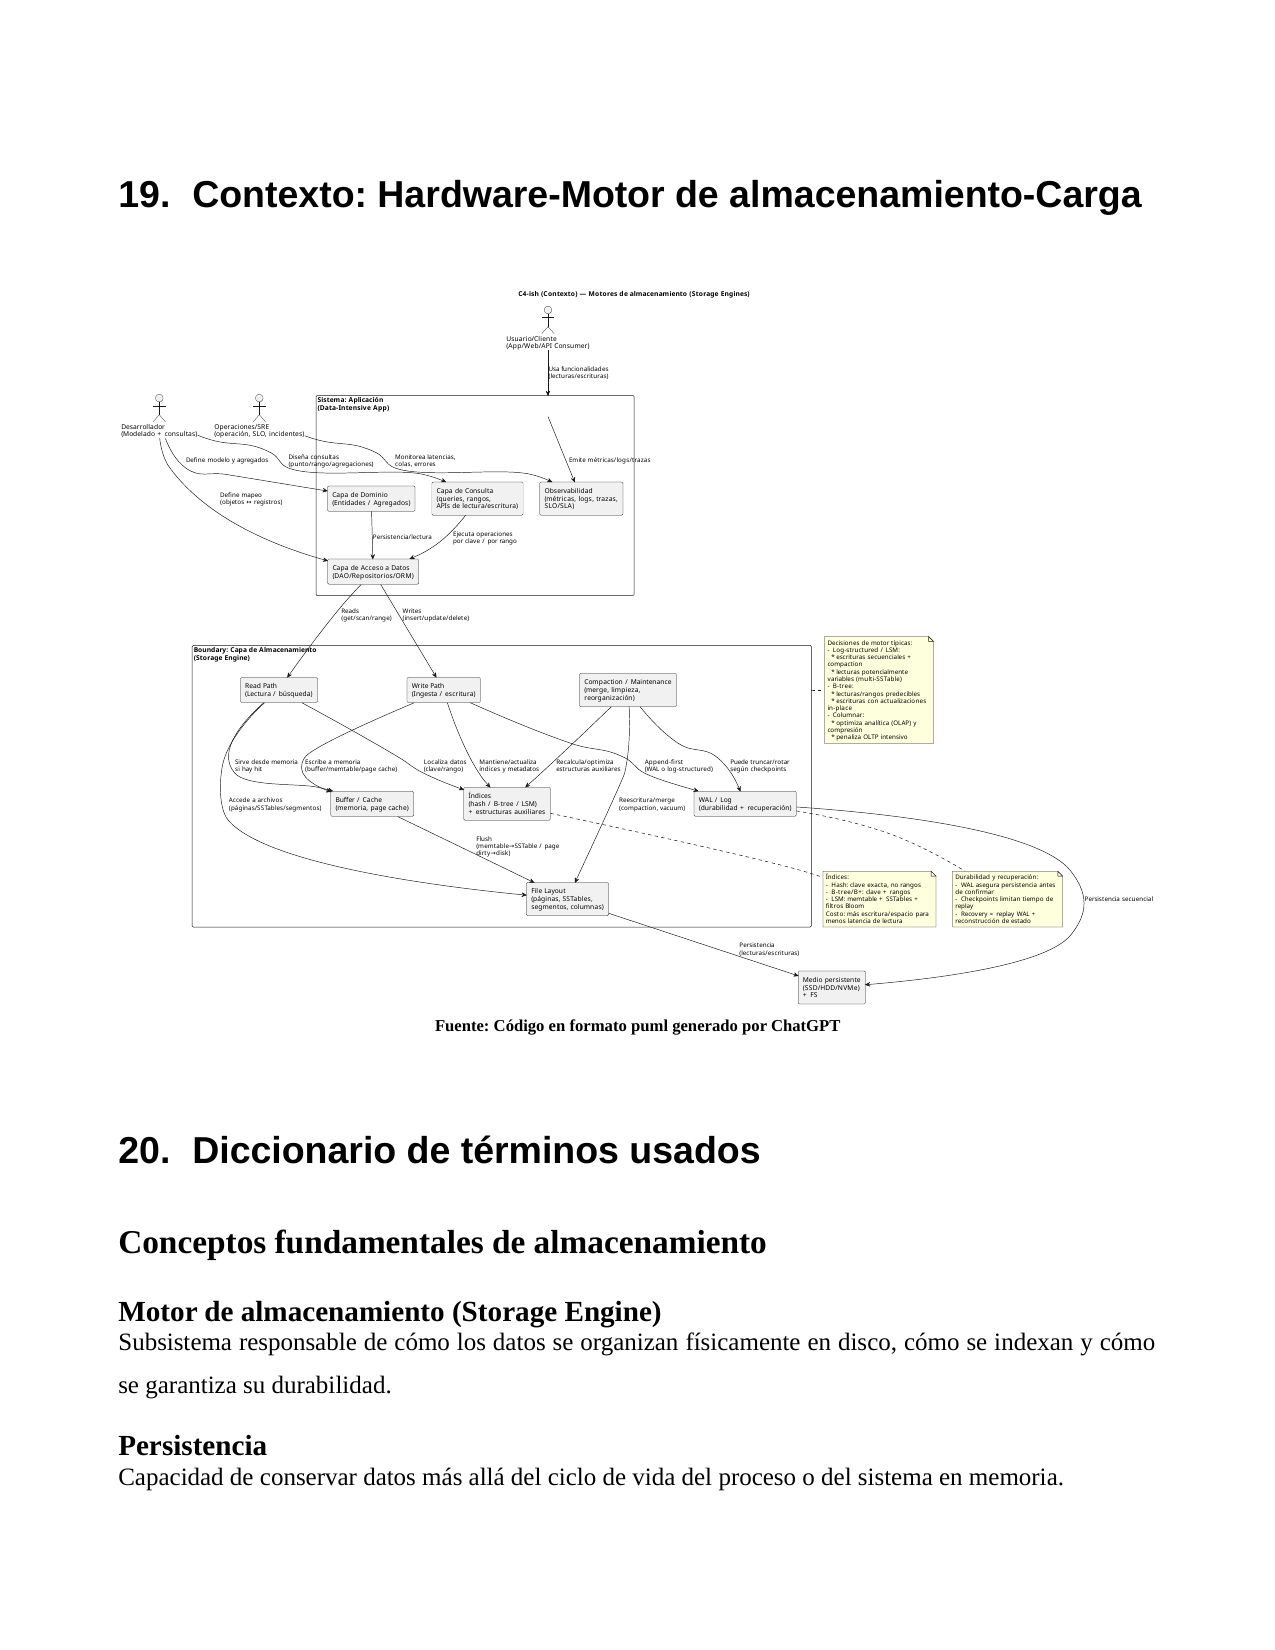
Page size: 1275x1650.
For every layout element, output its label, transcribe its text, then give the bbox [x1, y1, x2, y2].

text Conceptos fundamentales de almacenamiento [118, 1222, 1157, 1260]
subtitle Contexto: Hardware-Motor de almacenamiento-Carga [118, 172, 1157, 215]
text Subsistema responsable de cómo los datos se organizan físicamente en disco, cómo se indexan y cómo se garantiza su durabilidad. [118, 1327, 1157, 1399]
text Motor de almacenamiento (Storage Engine) [118, 1294, 1157, 1327]
text Fuente: Código en formato puml generado por ChatGPT [118, 285, 1157, 1035]
text Capacidad de conservar datos más allá del ciclo de vida del proceso o del sistema en memoria. [118, 1462, 1157, 1490]
subtitle Diccionario de términos usados [118, 1128, 1157, 1171]
text Persistencia [118, 1428, 1157, 1462]
